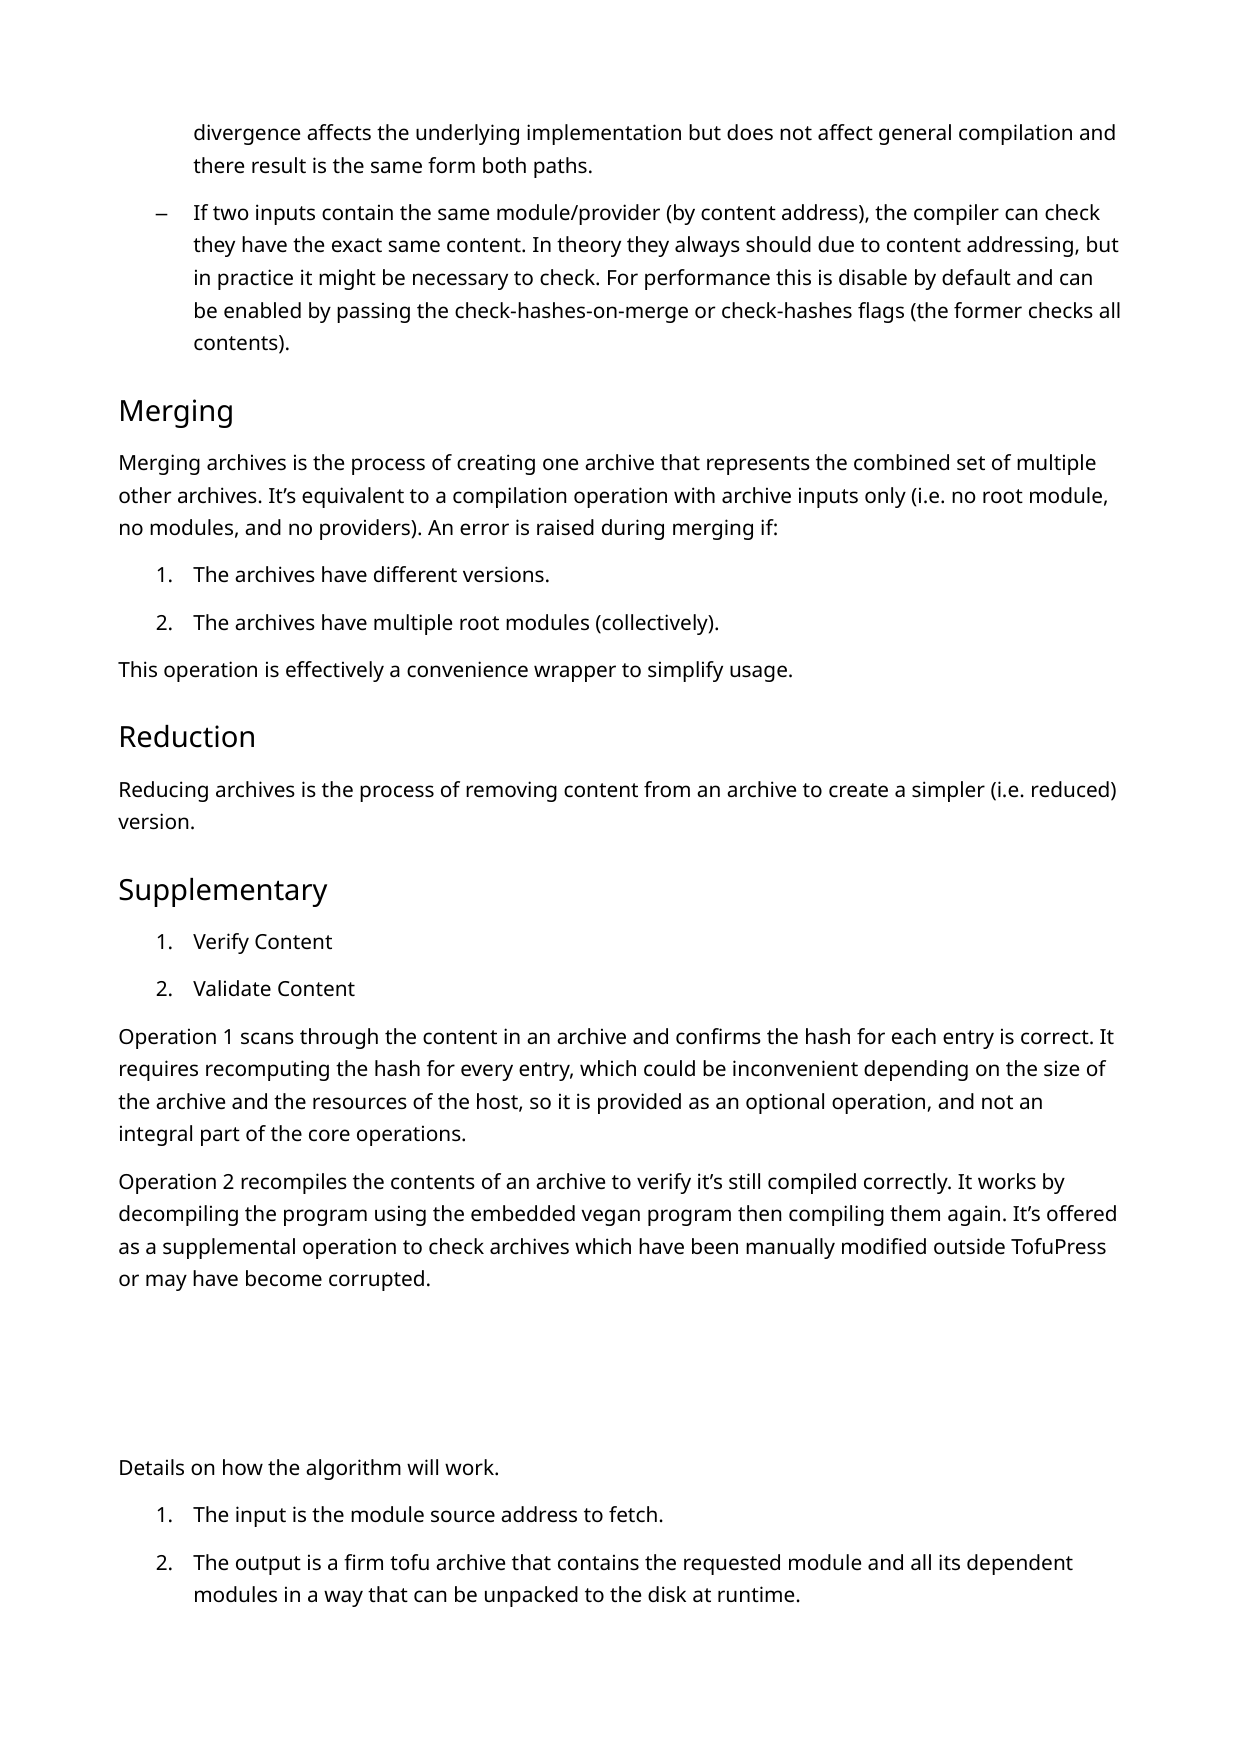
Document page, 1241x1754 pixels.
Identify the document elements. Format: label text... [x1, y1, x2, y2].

list divergence affects the underlying implementation but does not affect general compilation and there result is the same form both paths. [156, 118, 1122, 179]
list The output is a firm tofu archive that contains the requested module and all its dependent modules in a way that can be unpacked to the disk at runtime. [156, 1548, 1122, 1609]
text This operation is effectively a convenience wrapper to simplify usage. [118, 655, 1122, 683]
subtitle Merging [118, 390, 1122, 430]
list The archives have multiple root modules (collectively). [156, 608, 1122, 636]
list The input is the module source address to fetch. [156, 1501, 1122, 1529]
list The archives have different versions. [156, 561, 1122, 589]
subtitle Reduction [118, 717, 1122, 756]
text Merging archives is the process of creating one archive that represents the combined set of multiple other archives. It’s equivalent to a compilation operation with archive inputs only (i.e. no root module, no modules, and no providers). An error is raised during merging if: [118, 448, 1122, 542]
list If two inputs contain the same module/provider (by content address), the compiler can check they have the exact same content. In theory they always should due to content addressing, but in practice it might be necessary to check. For performance this is disable by default and can be enabled by passing the check-hashes-on-merge or check-hashes flags (the former checks all contents). [156, 198, 1122, 357]
text Reducing archives is the process of removing content from an archive to create a simpler (i.e. reduced) version. [118, 775, 1122, 836]
text Details on how the algorithm will work. [118, 1453, 1122, 1482]
list Validate Content [156, 974, 1122, 1003]
text Operation 1 scans through the content in an archive and confirms the hash for each entry is correct. It requires recomputing the hash for every entry, which could be inconvenient depending on the size of the archive and the resources of the host, so it is provided as an optional operation, and not an integral part of the core operations. [118, 1022, 1122, 1148]
subtitle Supplementary [118, 869, 1122, 909]
text Operation 2 recompiles the contents of an archive to verify it’s still compiled correctly. It works by decompiling the program using the embedded vegan program then compiling them again. It’s offered as a supplemental operation to check archives which have been manually modified outside TofuPress or may have become corrupted. [118, 1167, 1122, 1293]
list Verify Content [156, 927, 1122, 956]
